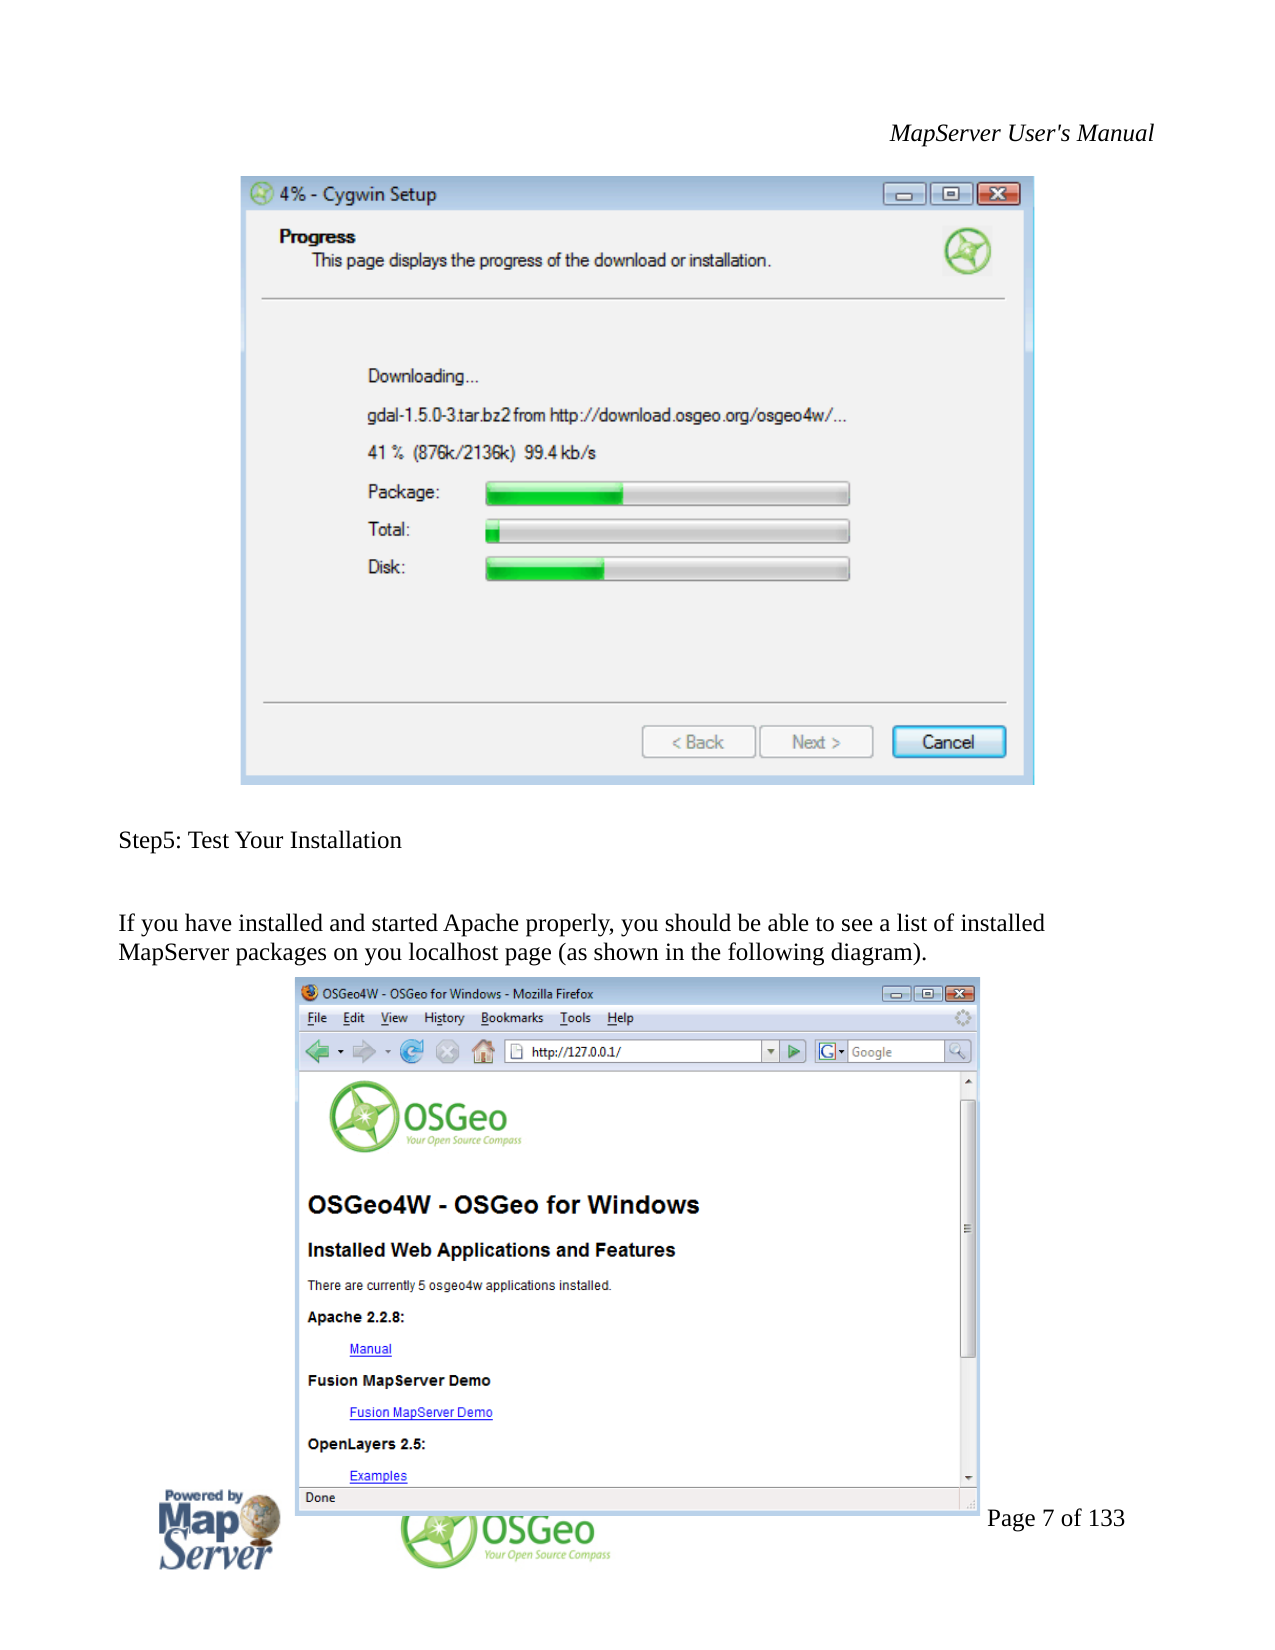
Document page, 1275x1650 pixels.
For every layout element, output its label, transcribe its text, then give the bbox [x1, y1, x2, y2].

picture [158, 1489, 283, 1571]
text Step5: Test Your Installation [118, 825, 1157, 854]
picture [294, 977, 981, 1589]
text If you have installed and started Apache properly, you should be able to see a list of installed MapServer packages on you localhost page (as shown in the following diagram). [118, 908, 1157, 965]
picture [240, 176, 1035, 785]
